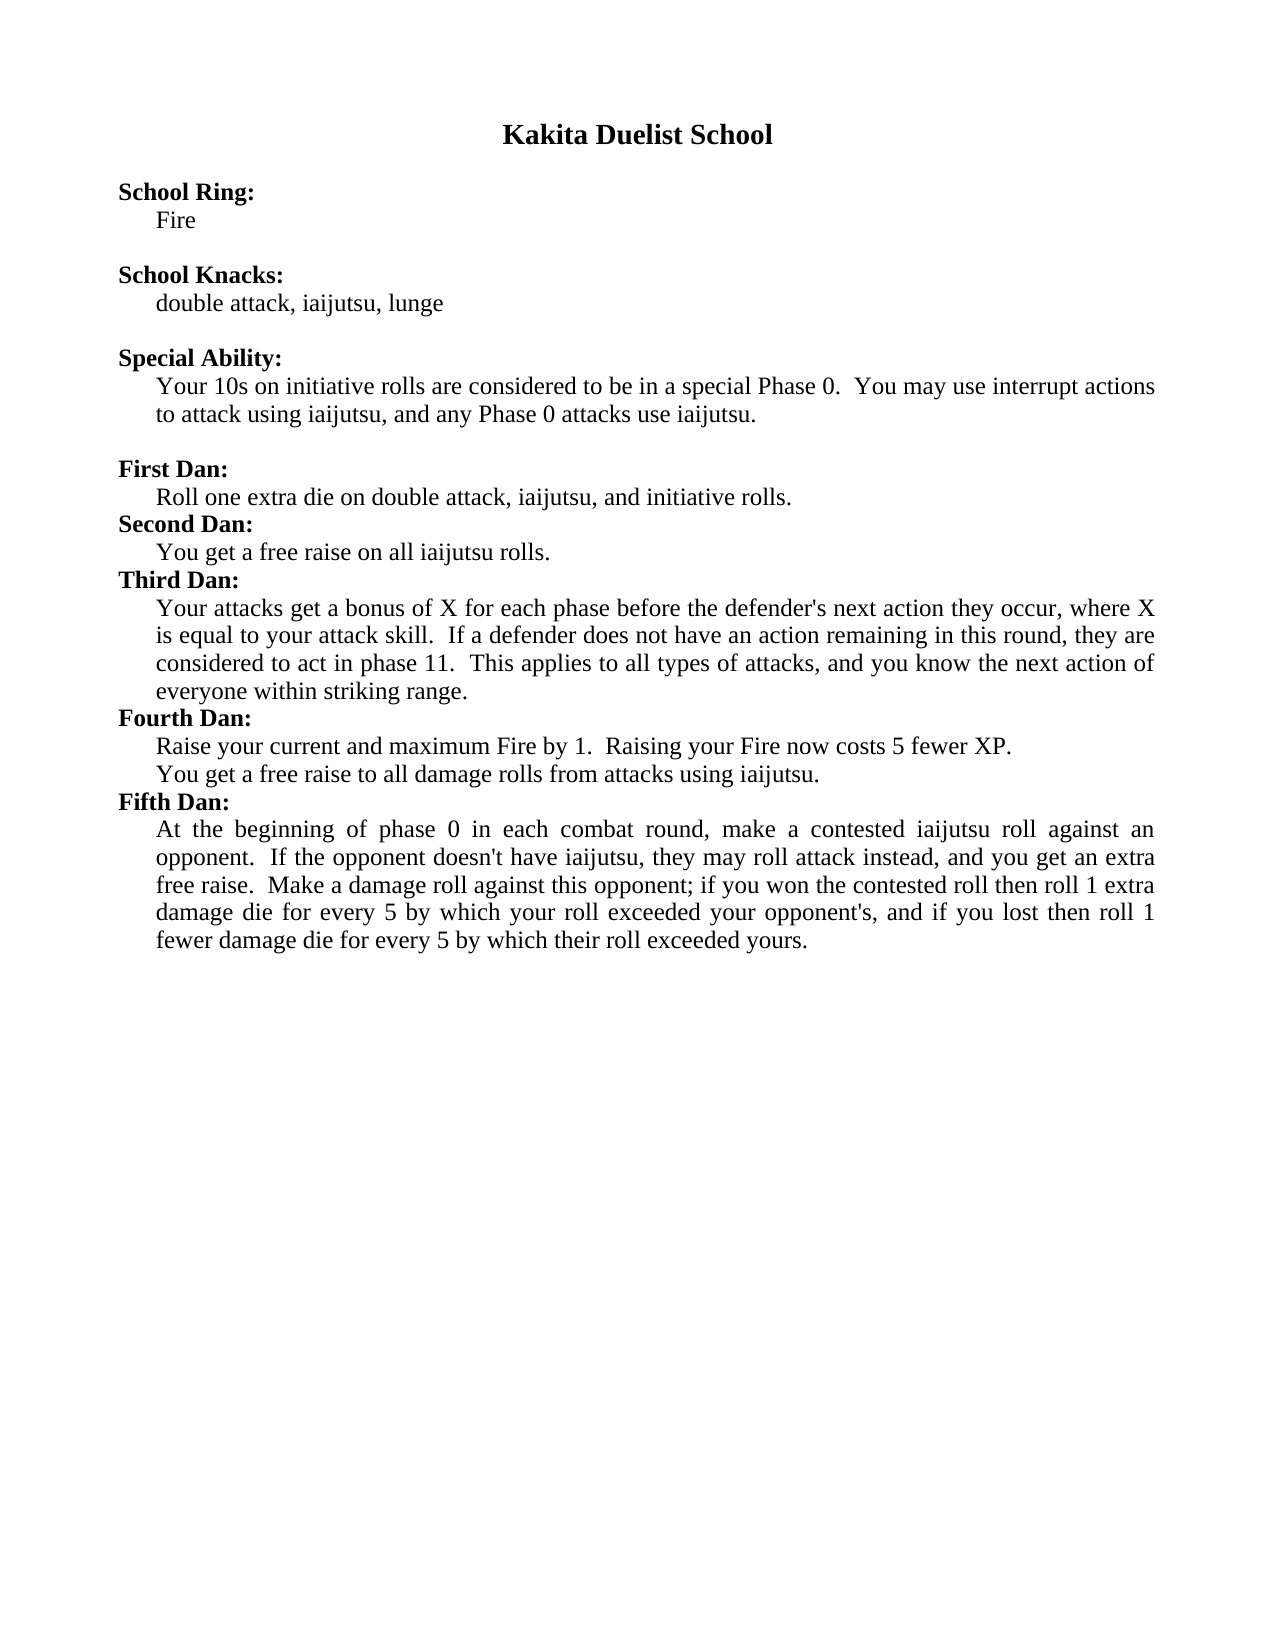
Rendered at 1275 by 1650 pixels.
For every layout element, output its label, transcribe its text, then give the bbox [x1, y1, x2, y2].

text Special Ability: [118, 344, 1157, 372]
text Raise your current and maximum Fire by 1. Raising your Fire now costs 5 fewer XP. [156, 732, 1157, 760]
text Your attacks get a bonus of X for each phase before the defender's next action they occur, where X is equal to your attack skill. If a defender does not have an action remaining in this round, they are considered to act in phase 11. This applies to all types of attacks, and you know the next action of everyone within striking range. [156, 594, 1157, 704]
text double attack, iaijutsu, lunge [156, 289, 1157, 317]
text You get a free raise to all damage rolls from attacks using iaijutsu. [156, 760, 1157, 788]
text School Knacks: [118, 261, 1157, 289]
text Your 10s on initiative rolls are considered to be in a special Phase 0. You may use interrupt actions to attack using iaijutsu, and any Phase 0 attacks use iaijutsu. [156, 372, 1157, 427]
text Third Dan: [118, 566, 1157, 594]
text First Dan: [118, 455, 1157, 483]
text School Ring: [118, 178, 1157, 206]
text Kakita Duelist School [118, 118, 1157, 150]
text Roll one extra die on double attack, iaijutsu, and initiative rolls. [156, 483, 1157, 511]
text Second Dan: [118, 511, 1157, 538]
text Fourth Dan: [118, 704, 1157, 732]
text At the beginning of phase 0 in each combat round, make a contested iaijutsu roll against an opponent. If the opponent doesn't have iaijutsu, they may roll attack instead, and you get an extra free raise. Make a damage roll against this opponent; if you won the contested roll then roll 1 extra damage die for every 5 by which your roll exceeded your opponent's, and if you lost then roll 1 fewer damage die for every 5 by which their roll exceeded yours. [156, 815, 1157, 954]
text Fire [156, 206, 1157, 233]
text You get a free raise on all iaijutsu rolls. [156, 538, 1157, 566]
text Fifth Dan: [118, 788, 1157, 815]
